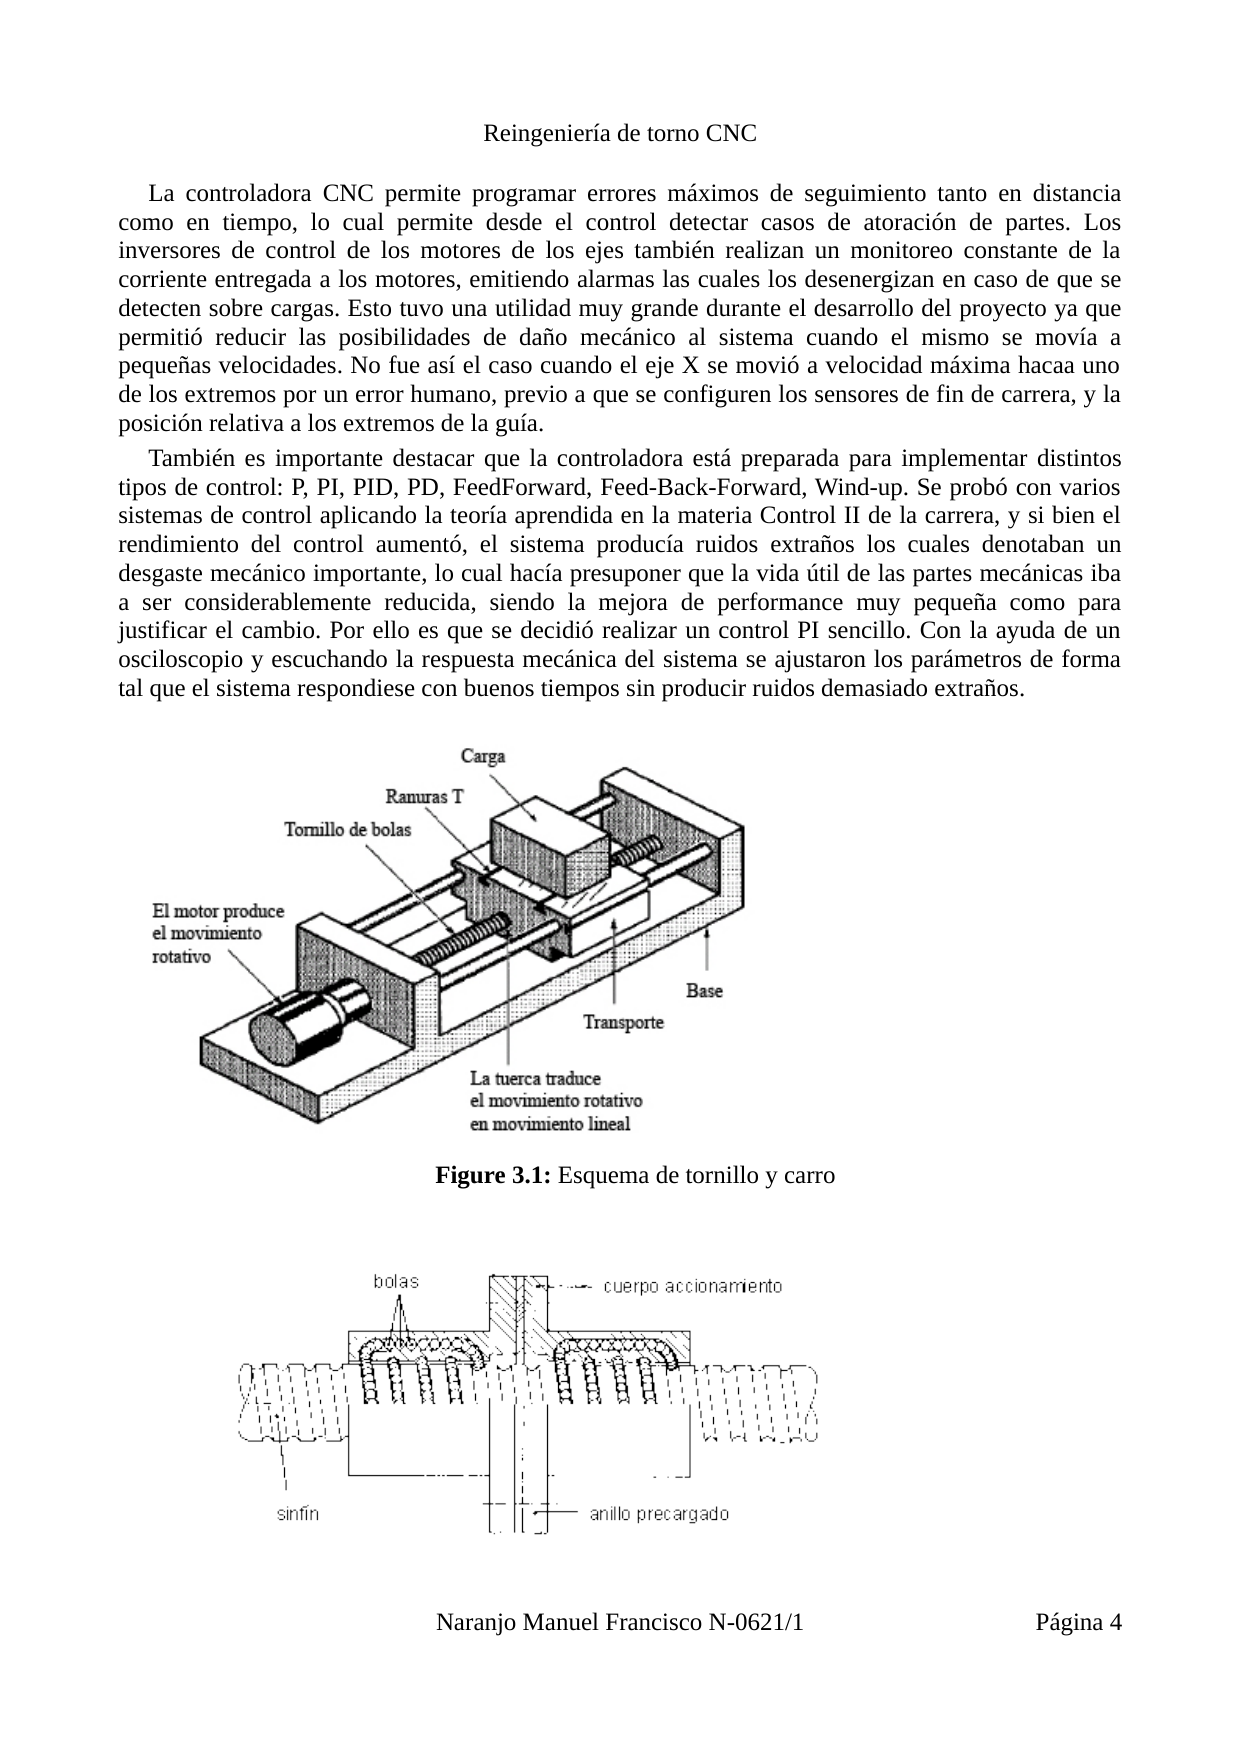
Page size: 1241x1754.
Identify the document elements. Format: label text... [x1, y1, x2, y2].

table_header [118, 724, 772, 1148]
picture [128, 733, 762, 1140]
table_header [118, 1205, 915, 1571]
text Figure 3.1: Esquema de tornillo y carro [118, 1160, 1122, 1189]
picture [129, 1214, 904, 1563]
text También es importante destacar que la controladora está preparada para implementar distintos tipos de control: P, PI, PID, PD, FeedForward, Feed-Back-Forward, Wind-up. Se probó con varios sistemas de control aplicando la teoría aprendida en la materia Control II de la carrera, y si bien el rendimiento del control aumentó, el sistema producía ruidos extraños los cuales denotaban un desgaste mecánico importante, lo cual hacía presuponer que la vida útil de las partes mecánicas iba a ser considerablemente reducida, siendo la mejora de performance muy pequeña como para justificar el cambio. Por ello es que se decidió realizar un control PI sencillo. Con la ayuda de un osciloscopio y escuchando la respuesta mecánica del sistema se ajustaron los parámetros de forma tal que el sistema respondiese con buenos tiempos sin producir ruidos demasiado extraños. [118, 443, 1122, 702]
text La controladora CNC permite programar errores máximos de seguimiento tanto en distancia como en tiempo, lo cual permite desde el control detectar casos de atoración de partes. Los inversores de control de los motores de los ejes también realizan un monitoreo constante de la corriente entregada a los motores, emitiendo alarmas las cuales los desenergizan en caso de que se detecten sobre cargas. Esto tuvo una utilidad muy grande durante el desarrollo del proyecto ya que permitió reducir las posibilidades de daño mecánico al sistema cuando el mismo se movía a pequeñas velocidades. No fue así el caso cuando el eje X se movió a velocidad máxima hacaa uno de los extremos por un error humano, previo a que se configuren los sensores de fin de carrera, y la posición relativa a los extremos de la guía. [118, 178, 1122, 437]
